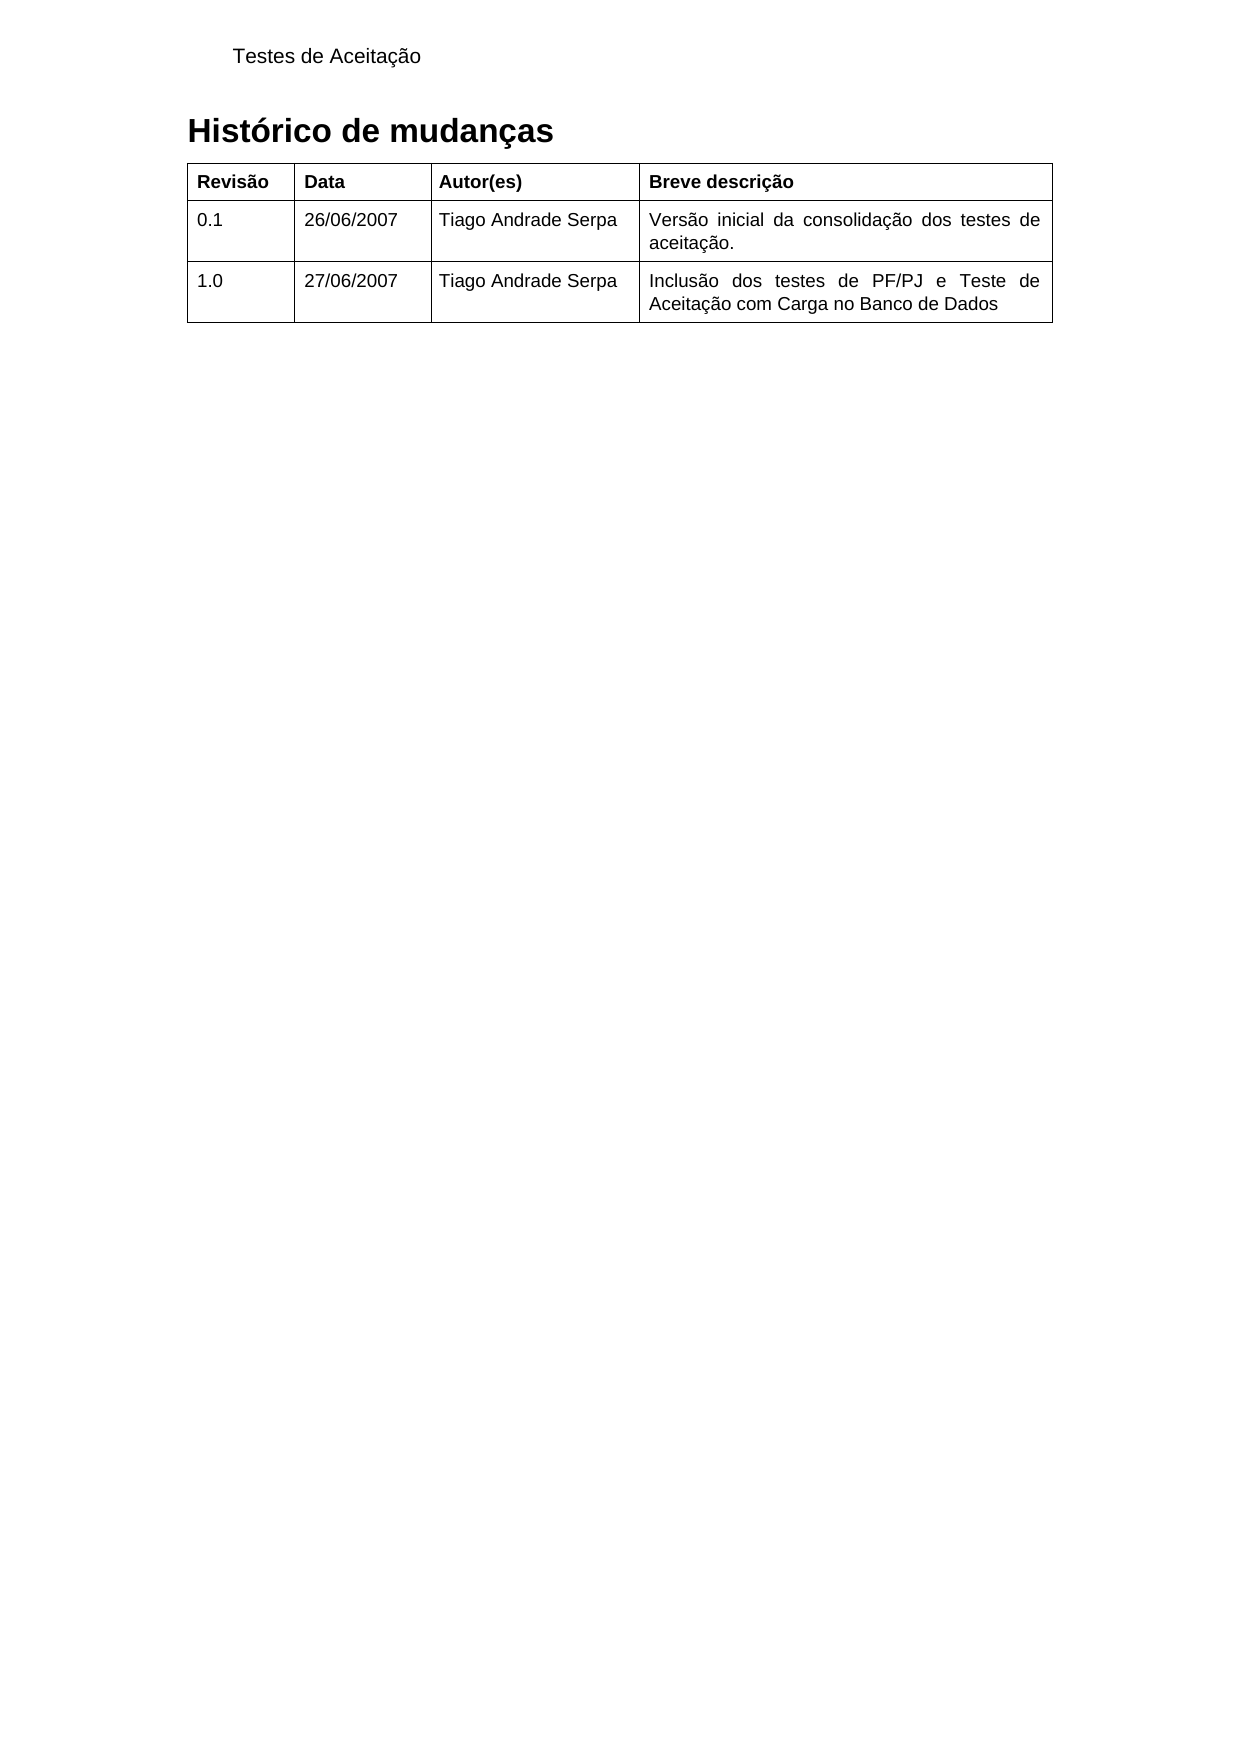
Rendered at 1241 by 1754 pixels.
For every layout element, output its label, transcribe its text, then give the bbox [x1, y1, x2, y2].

table_cell 1.0 [188, 262, 294, 322]
table_header Autor(es) [432, 164, 639, 200]
table_cell Tiago Andrade Serpa [432, 262, 639, 322]
table_header Data [295, 164, 431, 200]
table_cell Tiago Andrade Serpa [432, 201, 639, 261]
table_header Breve descrição [640, 164, 1052, 200]
table_cell 26/06/2007 [295, 201, 431, 261]
table_cell Versão inicial da consolidação dos testes de aceitação. [640, 201, 1052, 261]
table_header Revisão [188, 164, 294, 200]
subtitle Histórico de mudanças [187, 112, 1053, 150]
table_cell 27/06/2007 [295, 262, 431, 322]
table_cell 0.1 [188, 201, 294, 261]
table_cell Inclusão dos testes de PF/PJ e Teste de Aceitação com Carga no Banco de Dados [640, 262, 1052, 322]
